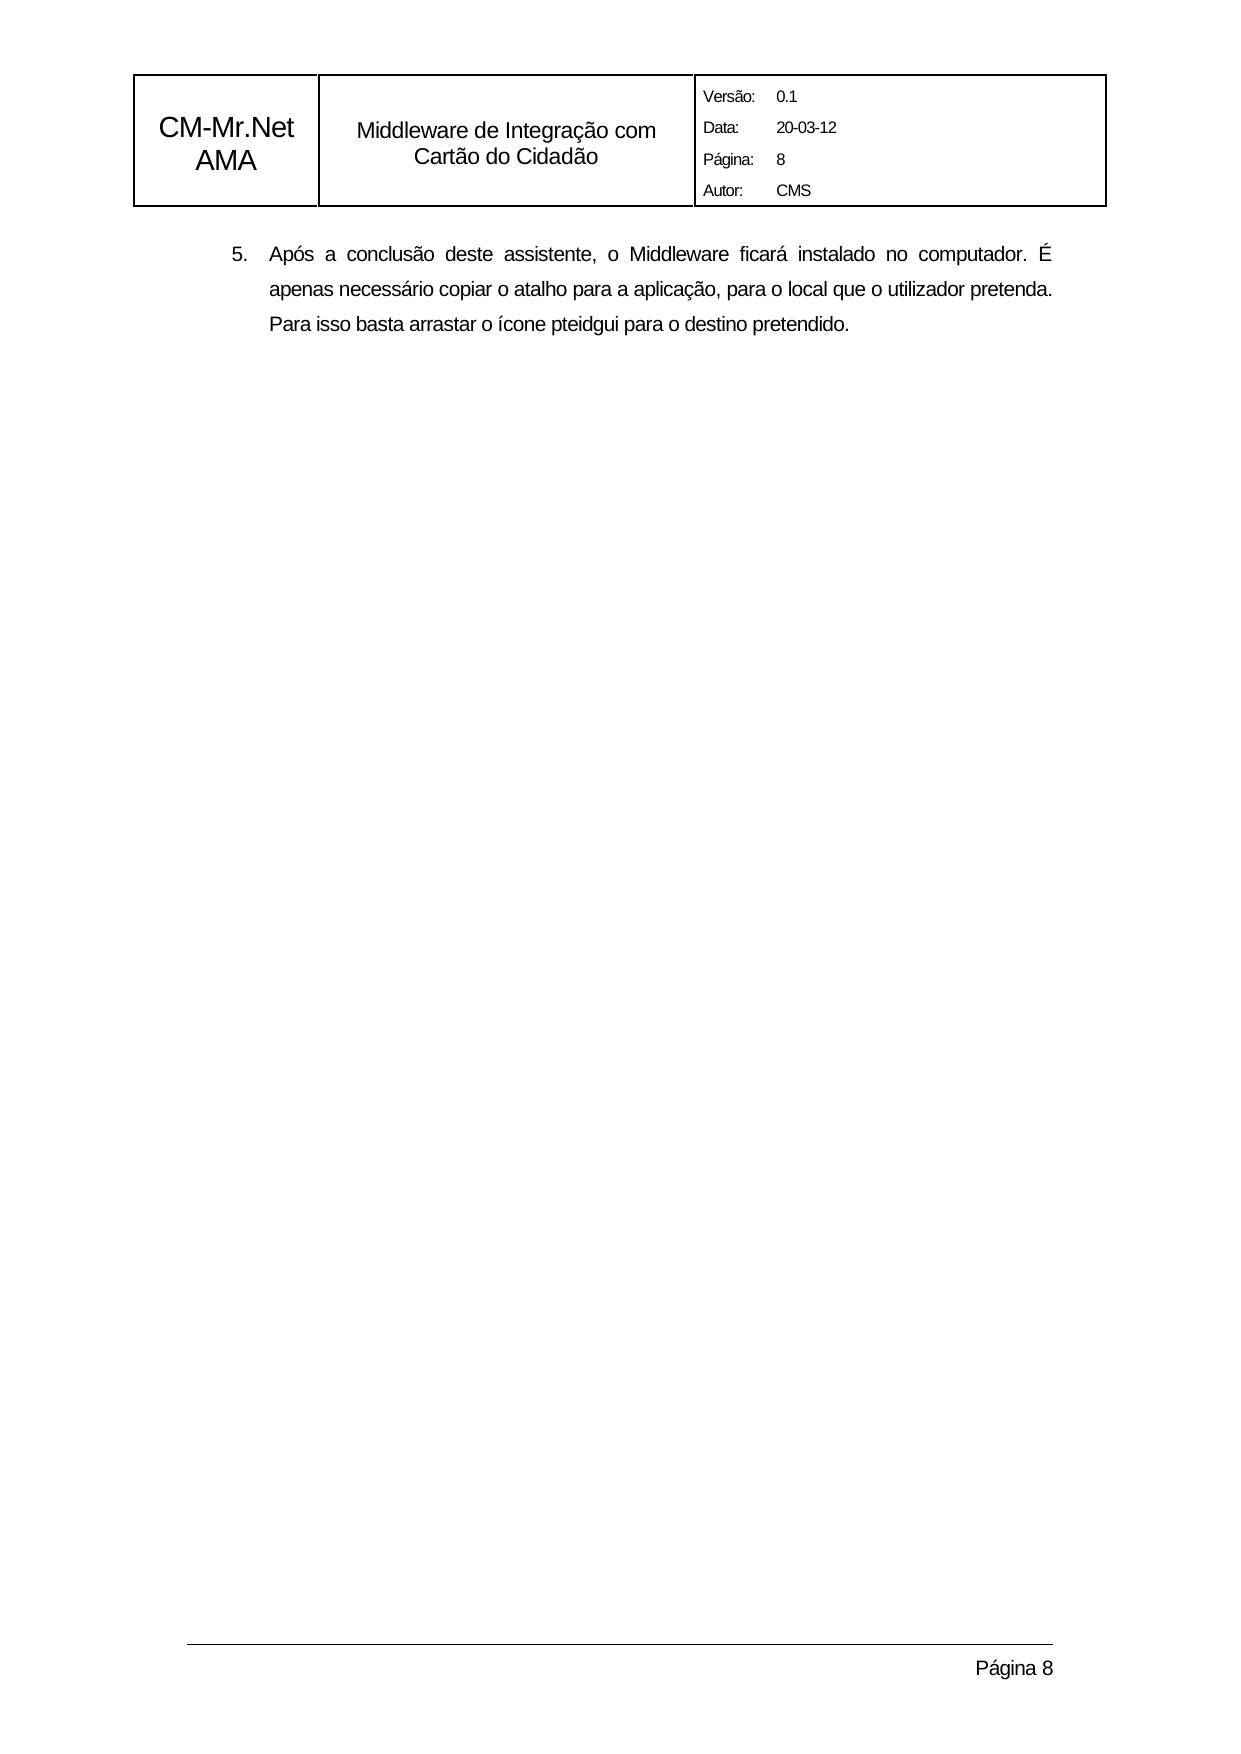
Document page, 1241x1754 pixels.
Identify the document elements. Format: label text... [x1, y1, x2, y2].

list Após a conclusão deste assistente, o Middleware ficará instalado no computador. É apenas necessário copiar o atalho para a aplicação, para o local que o utilizador pretenda. Para isso basta arrastar o ícone pteidgui para o destino pretendido. [231, 242, 1053, 336]
